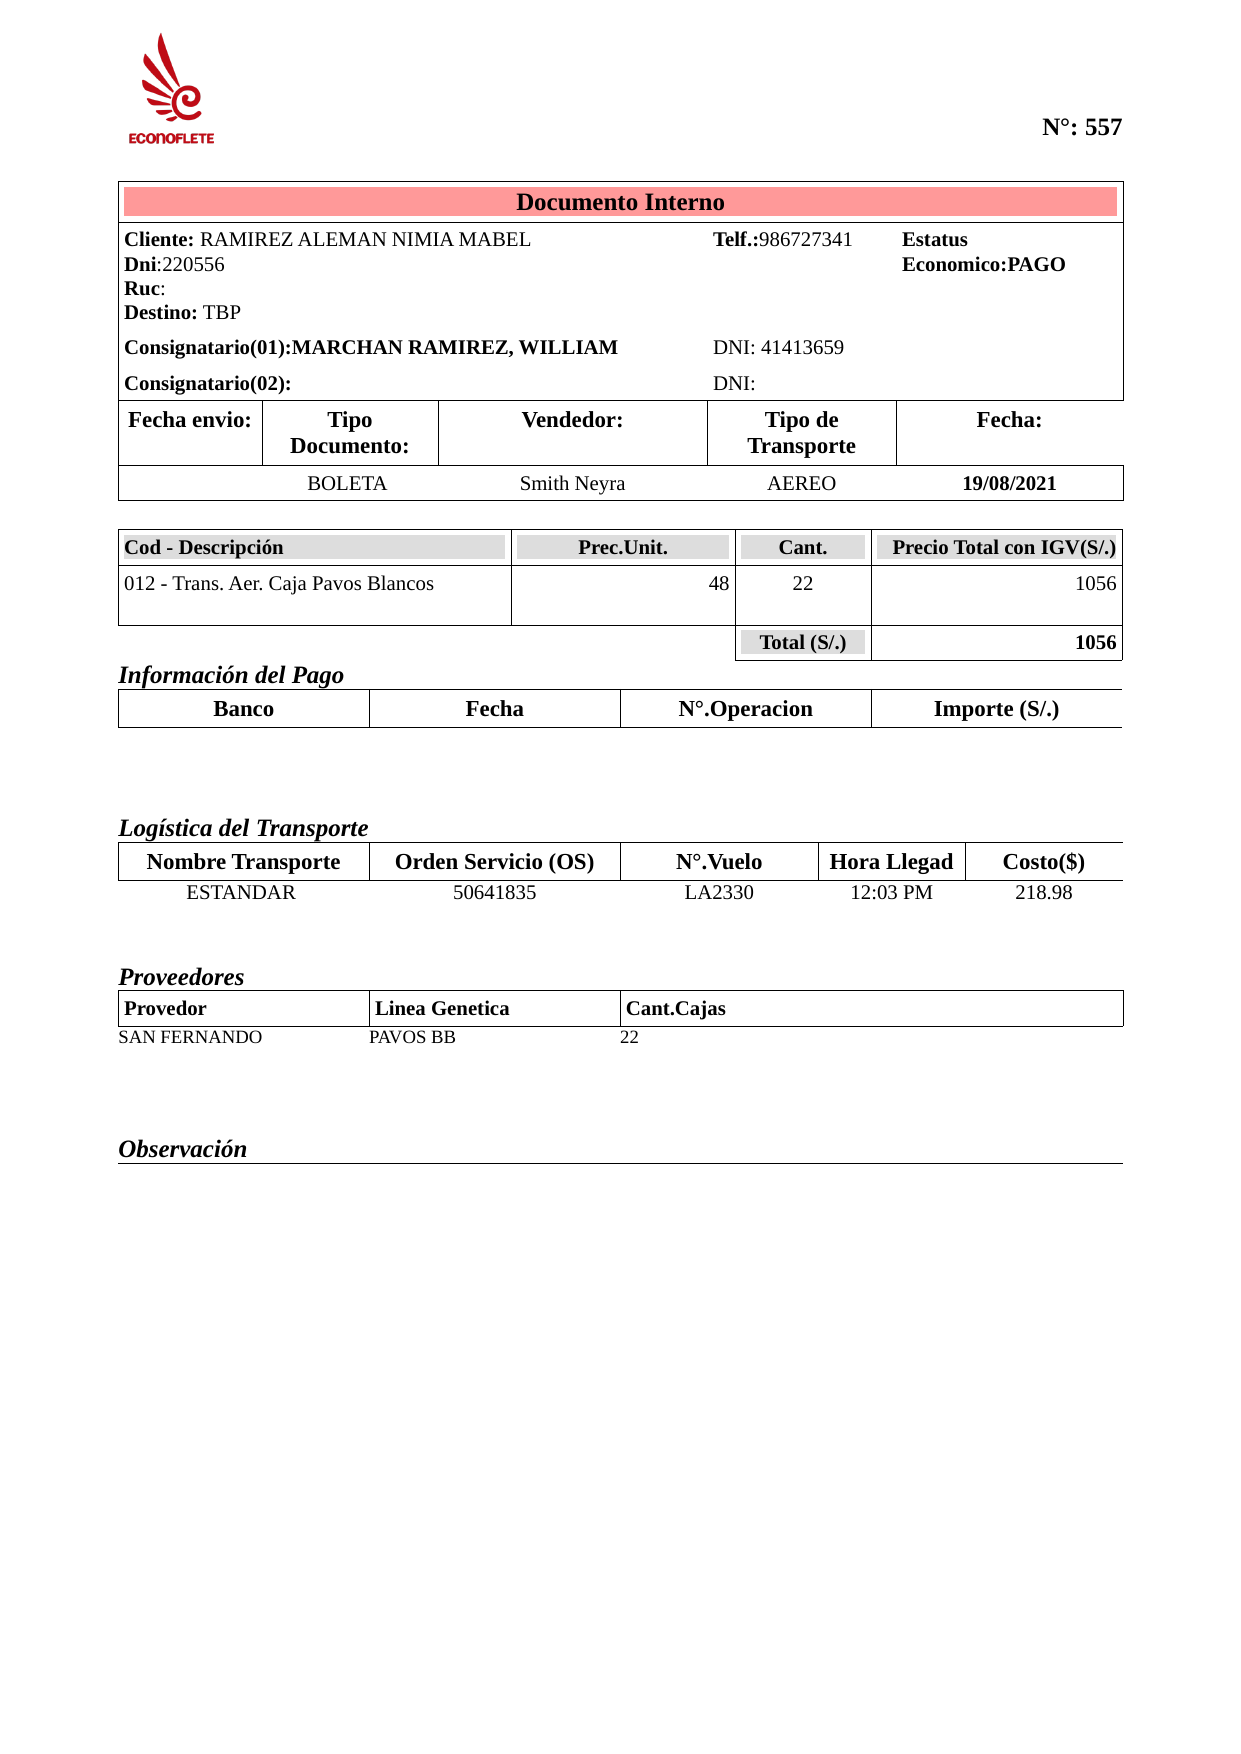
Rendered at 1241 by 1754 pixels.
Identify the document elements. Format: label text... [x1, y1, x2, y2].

table_cell [118, 1091, 369, 1112]
table_cell 1056 [872, 566, 1122, 624]
table_cell [871, 756, 1122, 784]
table_cell [118, 933, 369, 962]
table_header Cant. [736, 530, 871, 565]
table_header Linea Genetica [370, 991, 620, 1026]
table_cell Estatus Economico:PAGO [896, 223, 1123, 329]
table_cell LA2330 [620, 881, 818, 904]
table_cell [620, 1091, 1123, 1112]
table_cell DNI: [707, 365, 1123, 400]
table_cell [118, 1048, 369, 1069]
table_cell [118, 626, 511, 660]
table_cell [620, 728, 871, 756]
table_cell Tipo de Transporte [708, 401, 896, 465]
table_cell 1056 [872, 626, 1122, 660]
table_header Cod - Descripción [119, 530, 511, 565]
table_cell 218.98 [965, 881, 1123, 904]
table_cell [818, 904, 965, 933]
table_cell [369, 785, 620, 813]
table_cell [620, 756, 871, 784]
table_cell [620, 904, 818, 933]
table_cell Vendedor: [439, 401, 707, 465]
table_cell Tipo Documento: [263, 401, 438, 465]
table_cell Fecha envio: [119, 401, 262, 465]
table_cell [871, 785, 1122, 813]
table_header Precio Total con IGV(S/.) [872, 530, 1122, 565]
text Observación [118, 1134, 1122, 1163]
table_cell [118, 756, 369, 784]
table_header N°.Operacion [621, 690, 871, 727]
table_cell SAN FERNANDO [118, 1027, 369, 1048]
table_cell [369, 1112, 620, 1134]
table_cell AEREO [707, 466, 896, 500]
table_cell Consignatario(02): [119, 365, 707, 400]
table_cell [369, 1091, 620, 1112]
table_cell [620, 1069, 1123, 1091]
table_cell [511, 626, 735, 660]
table_cell [118, 728, 369, 756]
table_cell PAVOS BB [369, 1027, 620, 1048]
table_cell 22 [620, 1027, 1123, 1048]
table_cell [620, 1048, 1123, 1069]
table_cell Smith Neyra [438, 466, 707, 500]
table_header Provedor [119, 991, 369, 1026]
table_cell Fecha: [897, 401, 1123, 465]
table_cell BOLETA [262, 466, 438, 500]
table_header Costo($) [966, 843, 1123, 880]
table_cell [620, 933, 818, 962]
table_cell [965, 904, 1123, 933]
table_cell 22 [736, 566, 871, 624]
table_cell [369, 904, 620, 933]
table_header Nombre Transporte [119, 843, 369, 880]
table_cell [369, 1048, 620, 1069]
table_header [118, 1164, 1123, 1187]
text Proveedores [118, 962, 1122, 990]
table_header Prec.Unit. [512, 530, 735, 565]
text Logística del Transporte [118, 813, 1122, 842]
table_cell 48 [512, 566, 735, 624]
table_cell [818, 933, 965, 962]
table_cell [118, 1069, 369, 1091]
table_cell [369, 756, 620, 784]
table_cell [369, 933, 620, 962]
table_cell Cliente: RAMIREZ ALEMAN NIMIA MABEL Dni:220556 Ruc: Destino: TBP [119, 223, 707, 329]
table_cell [871, 728, 1122, 756]
table_header Documento Interno [119, 182, 1123, 222]
table_header N°.Vuelo [621, 843, 818, 880]
text Información del Pago [118, 660, 1122, 689]
table_cell [369, 1069, 620, 1091]
table_cell ESTANDAR [118, 881, 369, 904]
table_header Orden Servicio (OS) [370, 843, 620, 880]
table_header Cant.Cajas [621, 991, 1123, 1026]
table_cell [965, 933, 1123, 962]
table_cell Telf.:986727341 [707, 223, 896, 329]
table_header Banco [119, 690, 369, 727]
table_cell 19/08/2021 [896, 466, 1123, 500]
table_cell [118, 785, 369, 813]
table_cell 50641835 [369, 881, 620, 904]
table_cell 12:03 PM [818, 881, 965, 904]
table_cell [620, 785, 871, 813]
table_cell 012 - Trans. Aer. Caja Pavos Blancos [119, 566, 511, 624]
table_cell [119, 466, 262, 500]
picture [118, 32, 225, 144]
table_header Fecha [370, 690, 620, 727]
table_cell [620, 1112, 1123, 1134]
table_cell [118, 904, 369, 933]
table_cell DNI: 41413659 [707, 329, 1123, 365]
table_header Importe (S/.) [872, 690, 1122, 727]
table_cell Consignatario(01):MARCHAN RAMIREZ, WILLIAM [119, 329, 707, 365]
table_cell Total (S/.) [736, 626, 871, 660]
table_cell [118, 1112, 369, 1134]
table_cell [369, 728, 620, 756]
table_header Hora Llegad [819, 843, 965, 880]
